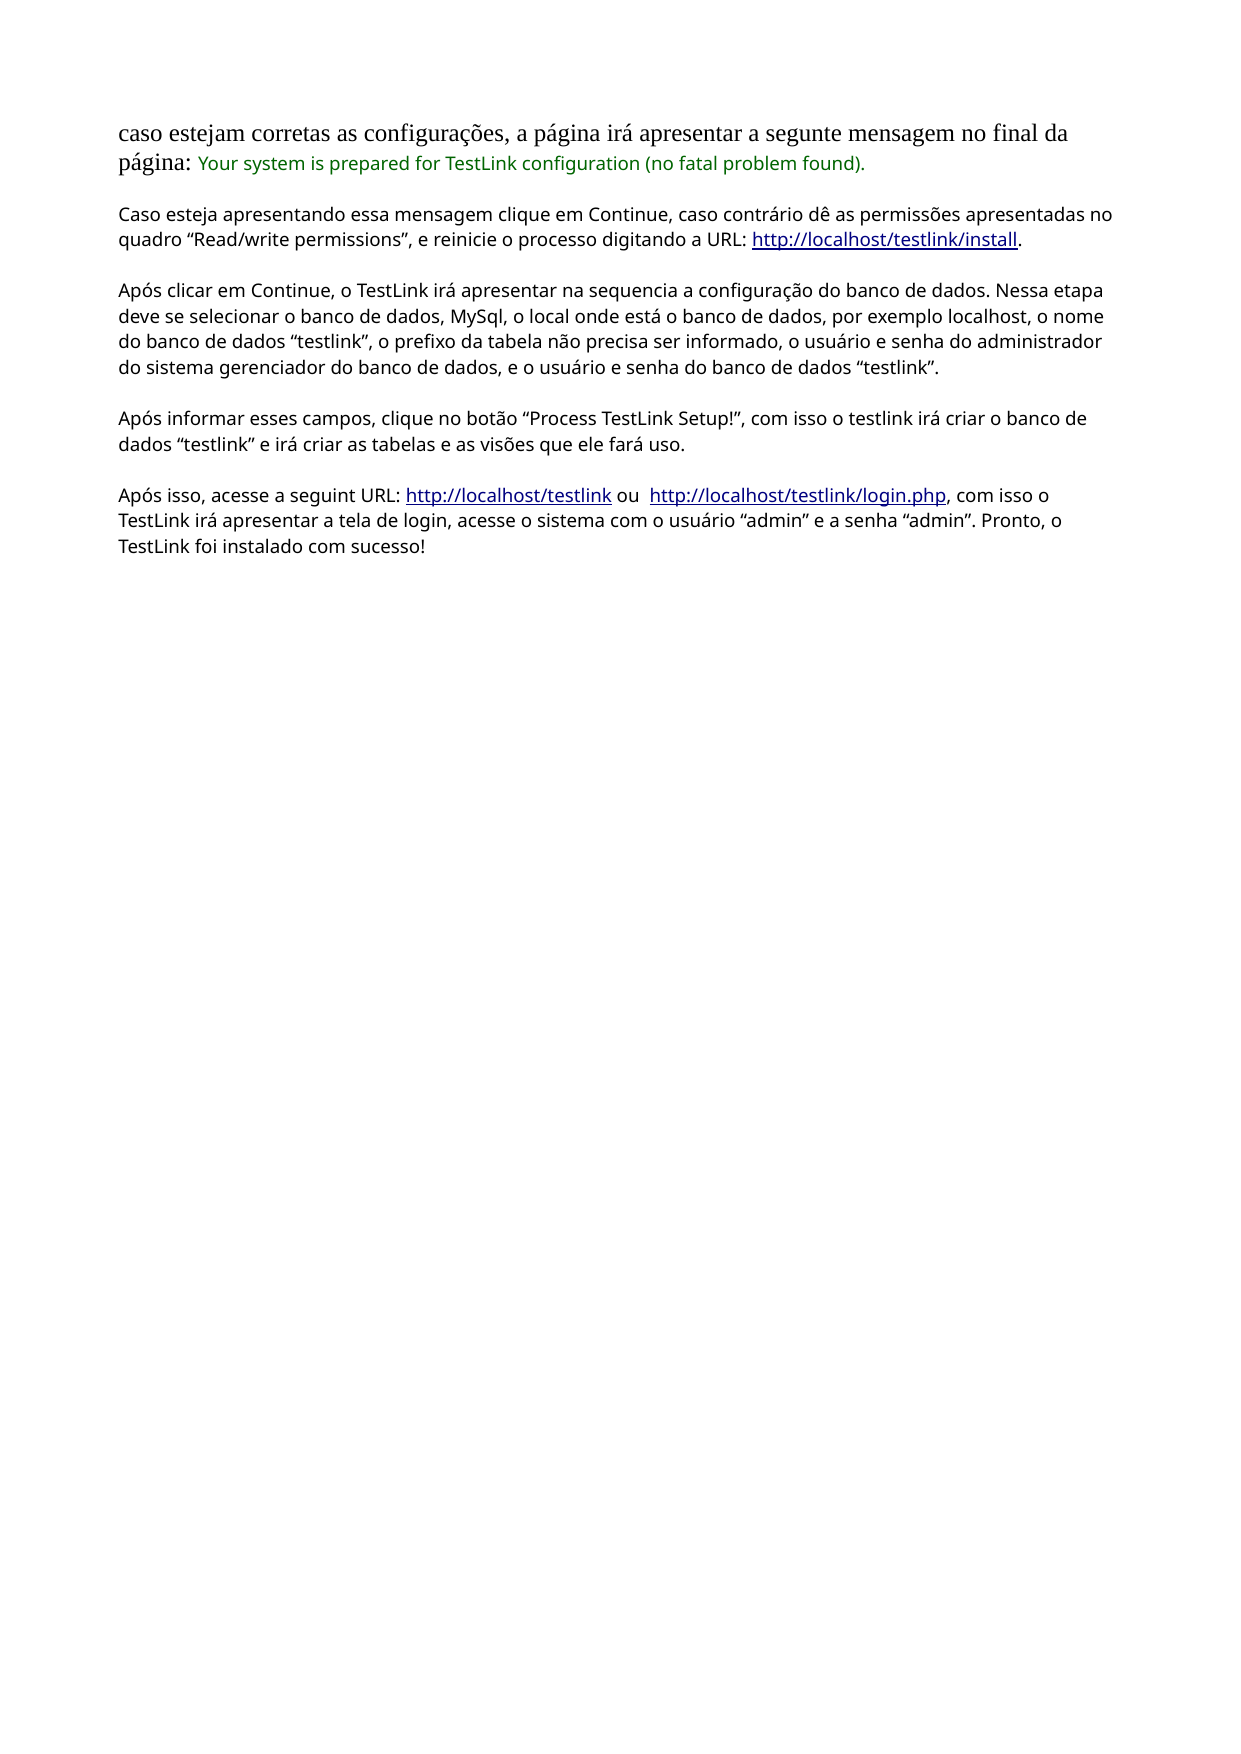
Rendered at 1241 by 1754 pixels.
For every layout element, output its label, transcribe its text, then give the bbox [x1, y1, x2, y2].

text Após informar esses campos, clique no botão “Process TestLink Setup!”, com isso o testlink irá criar o banco de dados “testlink” e irá criar as tabelas e as visões que ele fará uso. [118, 405, 1122, 456]
text caso estejam corretas as configurações, a página irá apresentar a segunte mensagem no final da página: Your system is prepared for TestLink configuration (no fatal problem found). [118, 118, 1122, 176]
text Caso esteja apresentando essa mensagem clique em Continue, caso contrário dê as permissões apresentadas no quadro “Read/write permissions”, e reinicie o processo digitando a URL: http://localhost/testlink/install. [118, 201, 1122, 252]
text Após clicar em Continue, o TestLink irá apresentar na sequencia a configuração do banco de dados. Nessa etapa deve se selecionar o banco de dados, MySql, o local onde está o banco de dados, por exemplo localhost, o nome do banco de dados “testlink”, o prefixo da tabela não precisa ser informado, o usuário e senha do administrador do sistema gerenciador do banco de dados, e o usuário e senha do banco de dados “testlink”. [118, 278, 1122, 380]
text Após isso, acesse a seguint URL: http://localhost/testlink ou http://localhost/testlink/login.php, com isso o TestLink irá apresentar a tela de login, acesse o sistema com o usuário “admin” e a senha “admin”. Pronto, o TestLink foi instalado com sucesso! [118, 482, 1122, 558]
